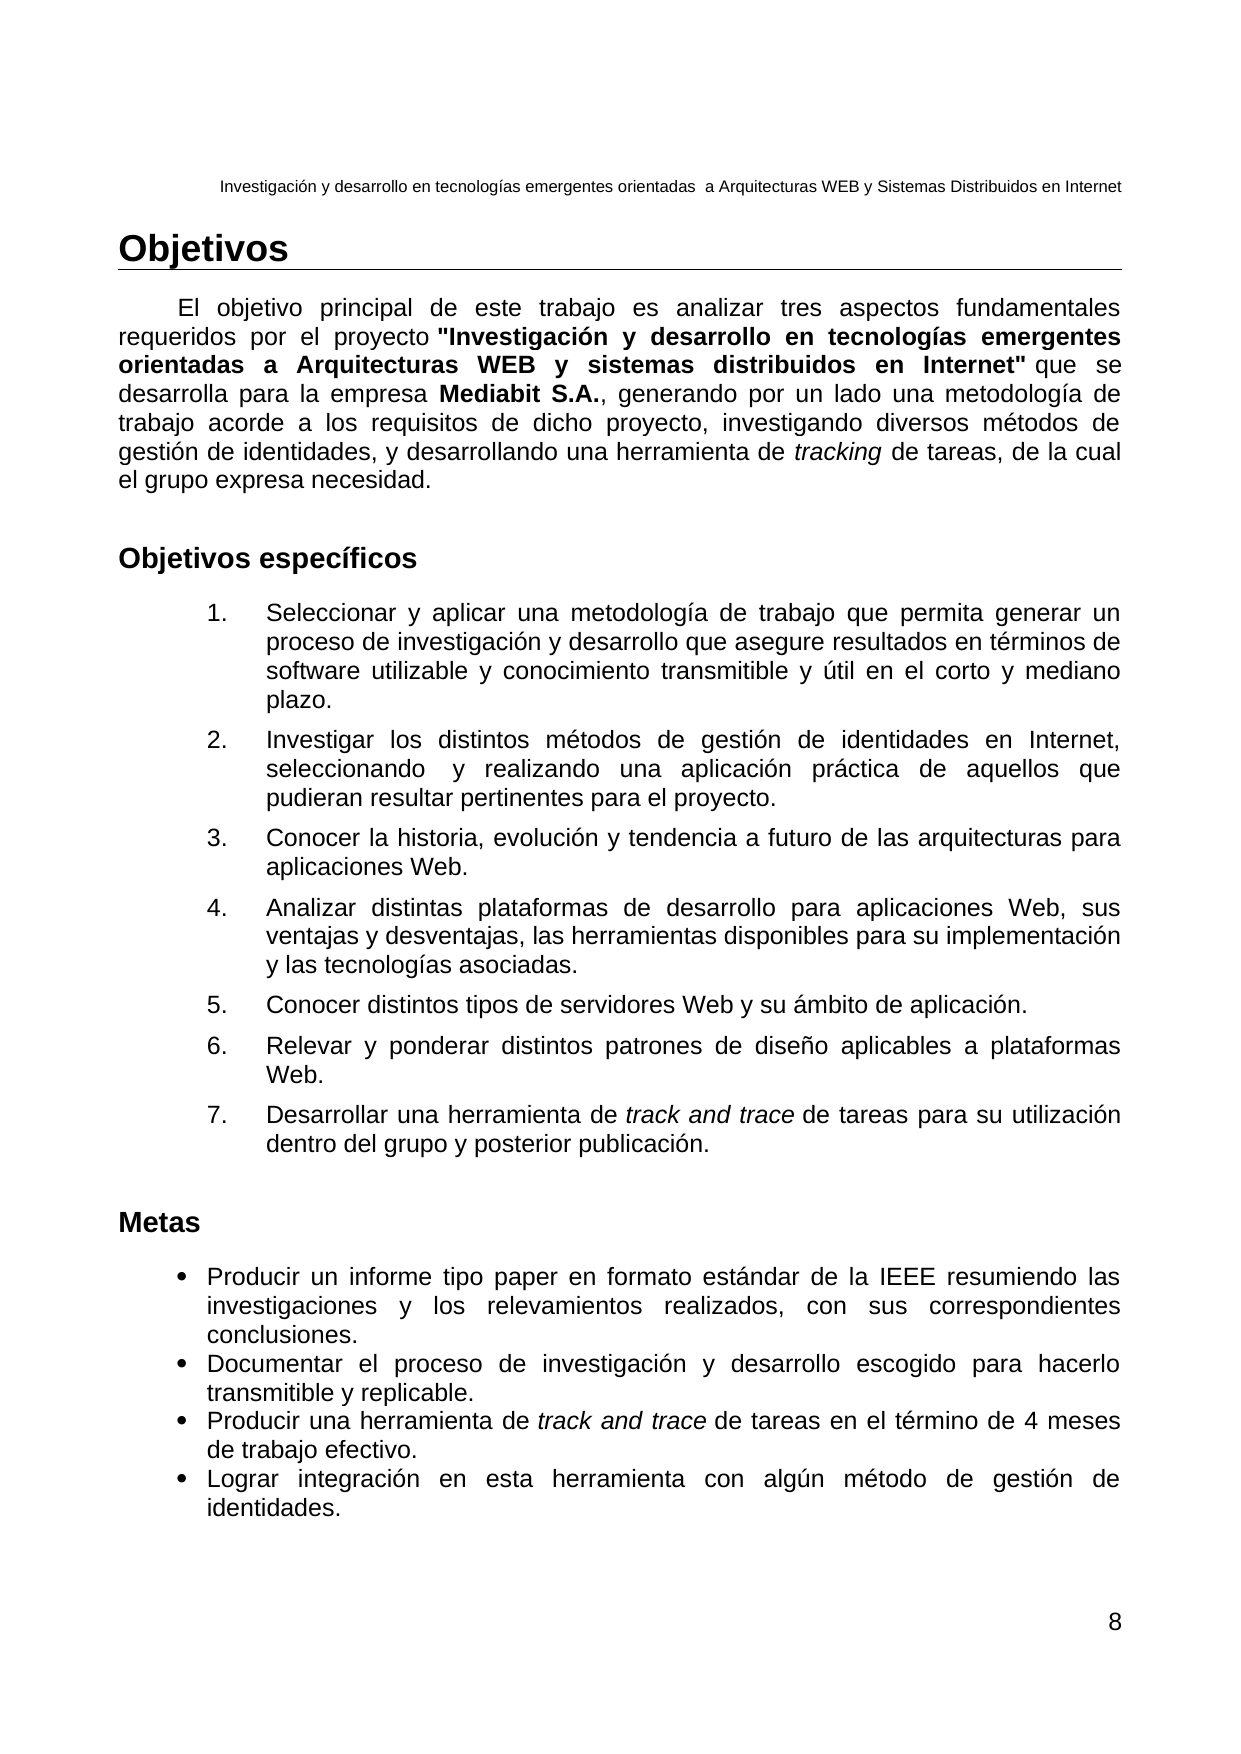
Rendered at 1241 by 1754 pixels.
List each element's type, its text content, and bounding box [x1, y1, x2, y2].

list Conocer la historia, evolución y tendencia a futuro de las arquitecturas para aplicaciones Web. [476, 852, 1122, 881]
list Analizar distintas plataformas de desarrollo para aplicaciones Web, sus ventajas y desventajas, las herramientas disponibles para su implementación y las tecnologías asociadas. [207, 892, 1122, 979]
list Relevar y ponderar distintos patrones de diseño aplicables a plataformas Web. [331, 1060, 1122, 1088]
list Investigar los distintos métodos de gestión de identidades en Internet, seleccionando y realizando una aplicación práctica de aquellos que pudieran resultar pertinentes para el proyecto. [784, 783, 1122, 811]
list Conocer la historia, evolución y tendencia a futuro de las arquitecturas para aplicaciones Web. [207, 823, 266, 881]
list Desarrollar una herramienta de track and trace de tareas para su utilización dentro del grupo y posterior publicación. [717, 1129, 1122, 1158]
subtitle Objetivos [289, 226, 1122, 269]
list Investigar los distintos métodos de gestión de identidades en Internet, seleccionando y realizando una aplicación práctica de aquellos que pudieran resultar pertinentes para el proyecto. [207, 725, 266, 811]
list Documentar el proceso de investigación y desarrollo escogido para hacerlo transmitible y replicable. [177, 1349, 1122, 1406]
list Relevar y ponderar distintos patrones de diseño aplicables a plataformas Web. [207, 1031, 266, 1088]
list Conocer distintos tipos de servidores Web y su ámbito de aplicación. [1036, 991, 1122, 1019]
subtitle Metas [201, 1205, 1122, 1239]
list Desarrollar una herramienta de track and trace de tareas para su utilización dentro del grupo y posterior publicación. [207, 1100, 266, 1158]
list Seleccionar y aplicar una metodología de trabajo que permita generar un proceso de investigación y desarrollo que asegure resultados en términos de software utilizable y conocimiento transmitible y útil en el corto y mediano plazo. [207, 598, 1122, 713]
text El objetivo principal de este trabajo es analizar tres aspectos fundamentales requeridos por el proyecto "Investigación y desarrollo en tecnologías emergentes orientadas a Arquitecturas WEB y sistemas distribuidos en Internet" que se desarrolla para la empresa Mediabit S.A., generando por un lado una metodología de trabajo acorde a los requisitos de dicho proyecto, investigando diversos métodos de gestión de identidades, y desarrollando una herramienta de tracking de tareas, de la cual el grupo expresa necesidad. [439, 465, 1122, 494]
list Conocer distintos tipos de servidores Web y su ámbito de aplicación. [207, 991, 266, 1019]
list Producir una herramienta de track and trace de tareas en el término de 4 meses de trabajo efectivo. [177, 1406, 1122, 1464]
subtitle Objetivos específicos [418, 541, 1122, 575]
list Producir un informe tipo paper en formato estándar de la IEEE resumiendo las investigaciones y los relevamientos realizados, con sus correspondientes conclusiones. [177, 1262, 1122, 1349]
list Lograr integración en esta herramienta con algún método de gestión de identidades. [177, 1464, 1122, 1521]
